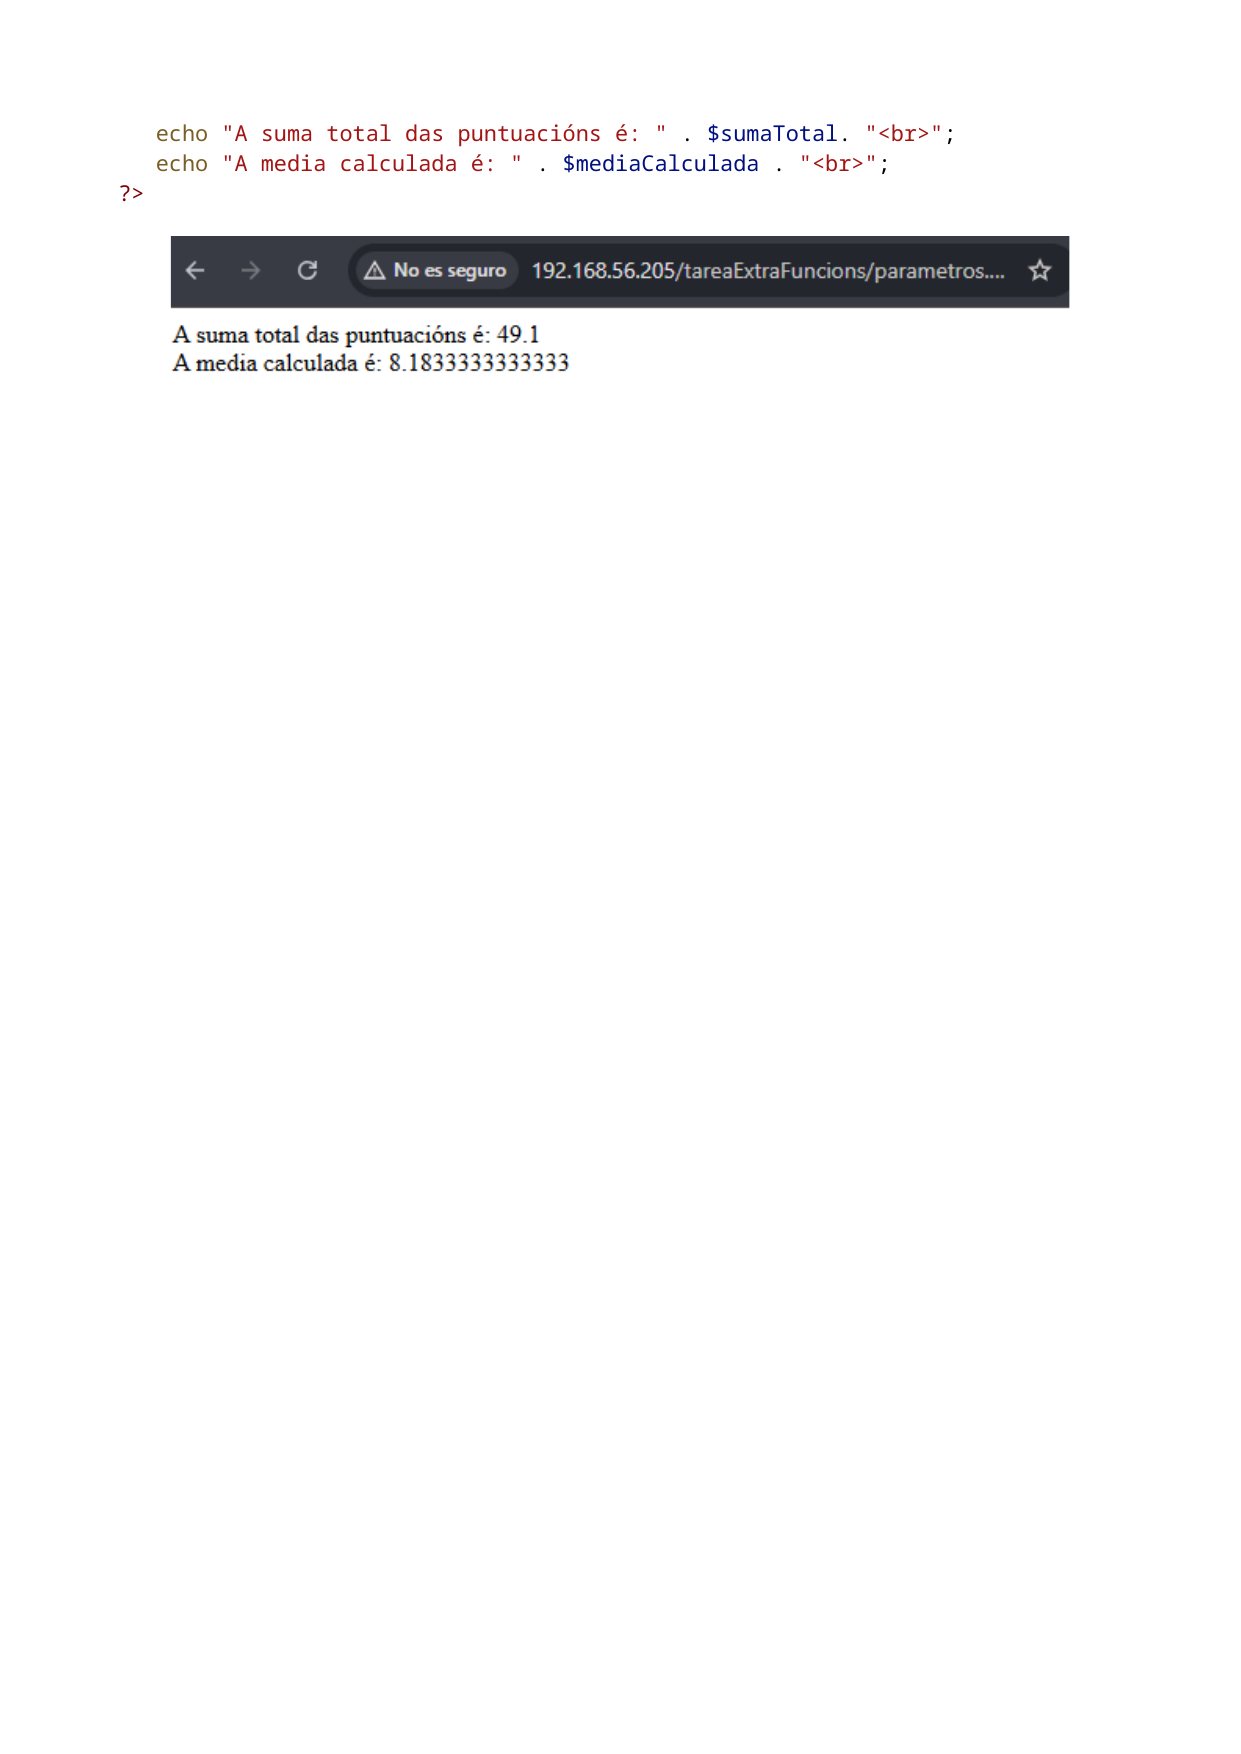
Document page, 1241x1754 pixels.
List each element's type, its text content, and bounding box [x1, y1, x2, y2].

text echo "A suma total das puntuacións é: " . $sumaTotal. "<br>"; [118, 118, 1122, 148]
picture [170, 236, 1070, 401]
text echo "A media calculada é: " . $mediaCalculada . "<br>"; [118, 148, 1122, 178]
text ?> [118, 178, 1122, 207]
